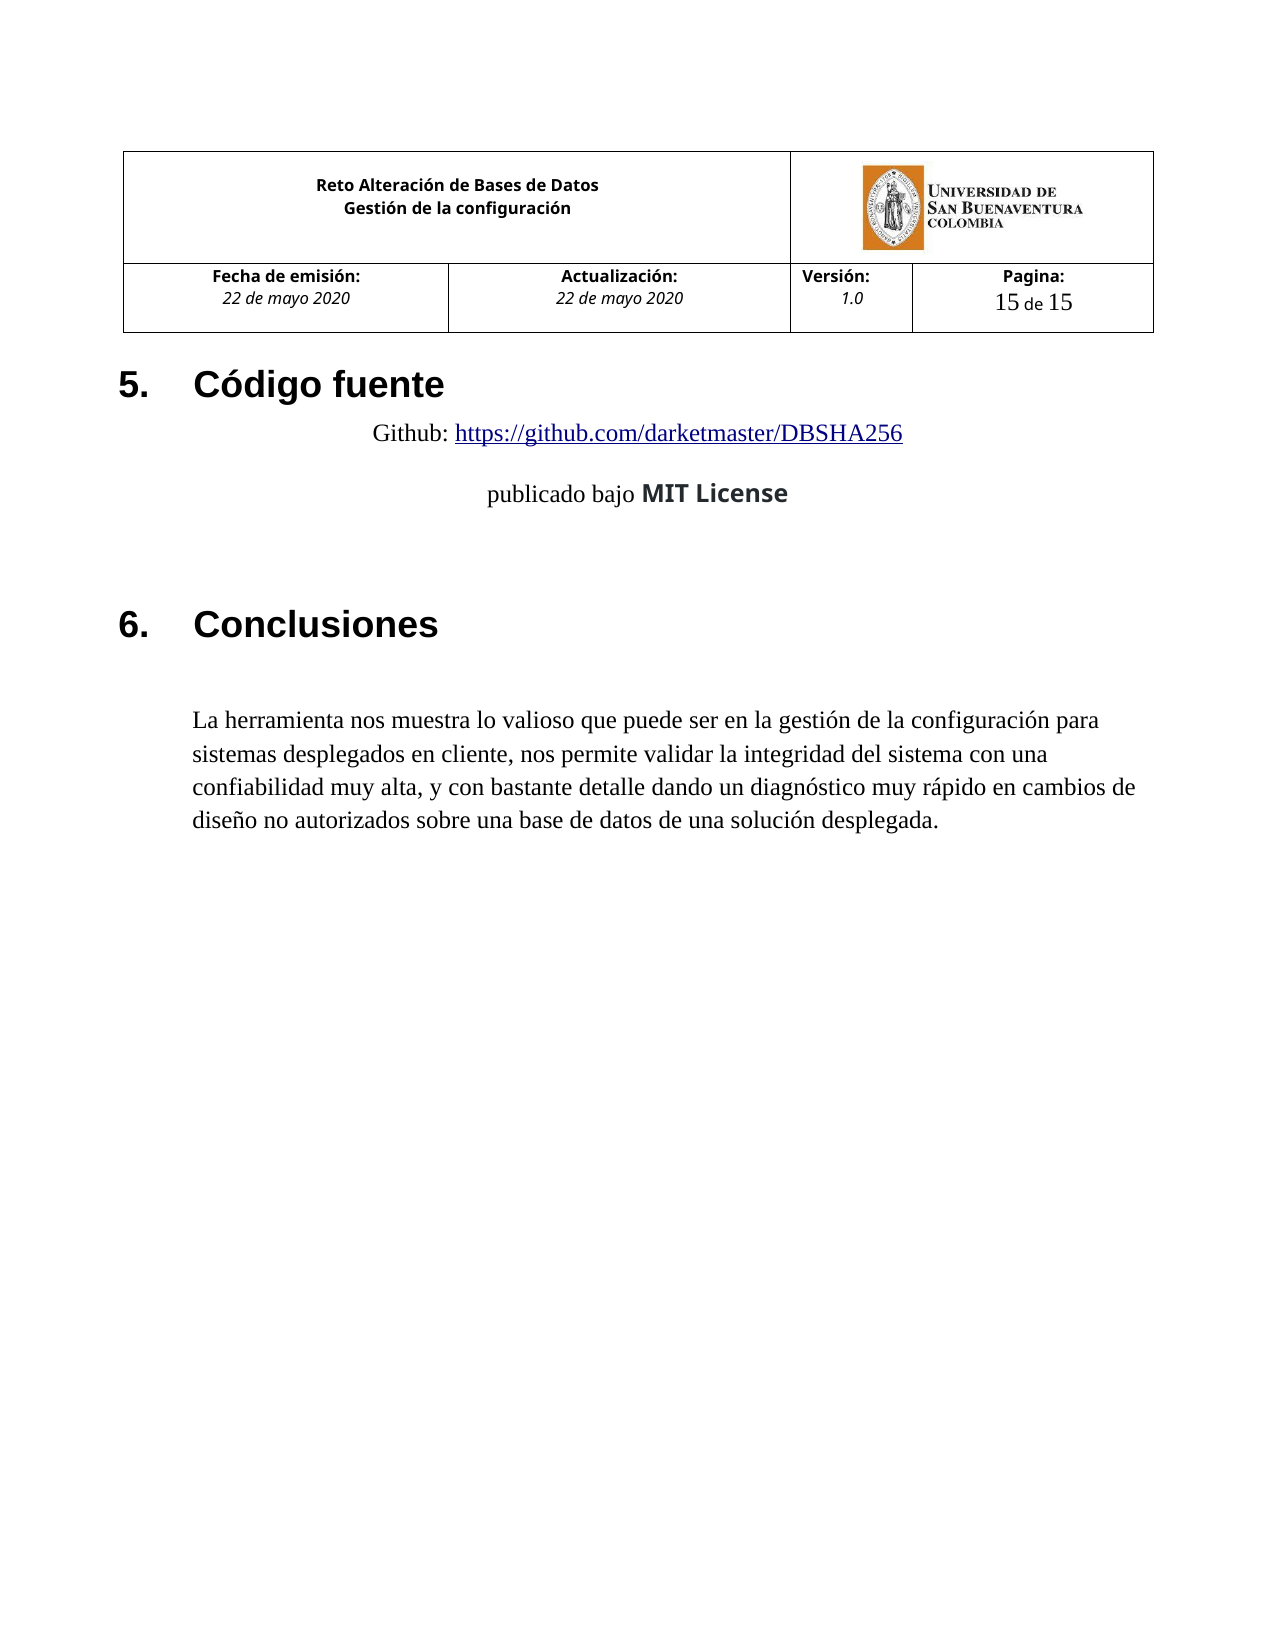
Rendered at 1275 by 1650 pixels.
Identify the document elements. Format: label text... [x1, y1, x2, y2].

picture [861, 161, 1084, 254]
subtitle Conclusiones [118, 602, 1157, 646]
text Github: https://github.com/darketmaster/DBSHA256 [118, 418, 1157, 446]
subtitle Código fuente [118, 362, 1157, 405]
text La herramienta nos muestra lo valioso que puede ser en la gestión de la configuración para sistemas desplegados en cliente, nos permite validar la integridad del sistema con una confiabilidad muy alta, y con bastante detalle dando un diagnóstico muy rápido en cambios de diseño no autorizados sobre una base de datos de una solución desplegada. [192, 706, 1157, 833]
text publicado bajo MIT License [118, 475, 1157, 509]
